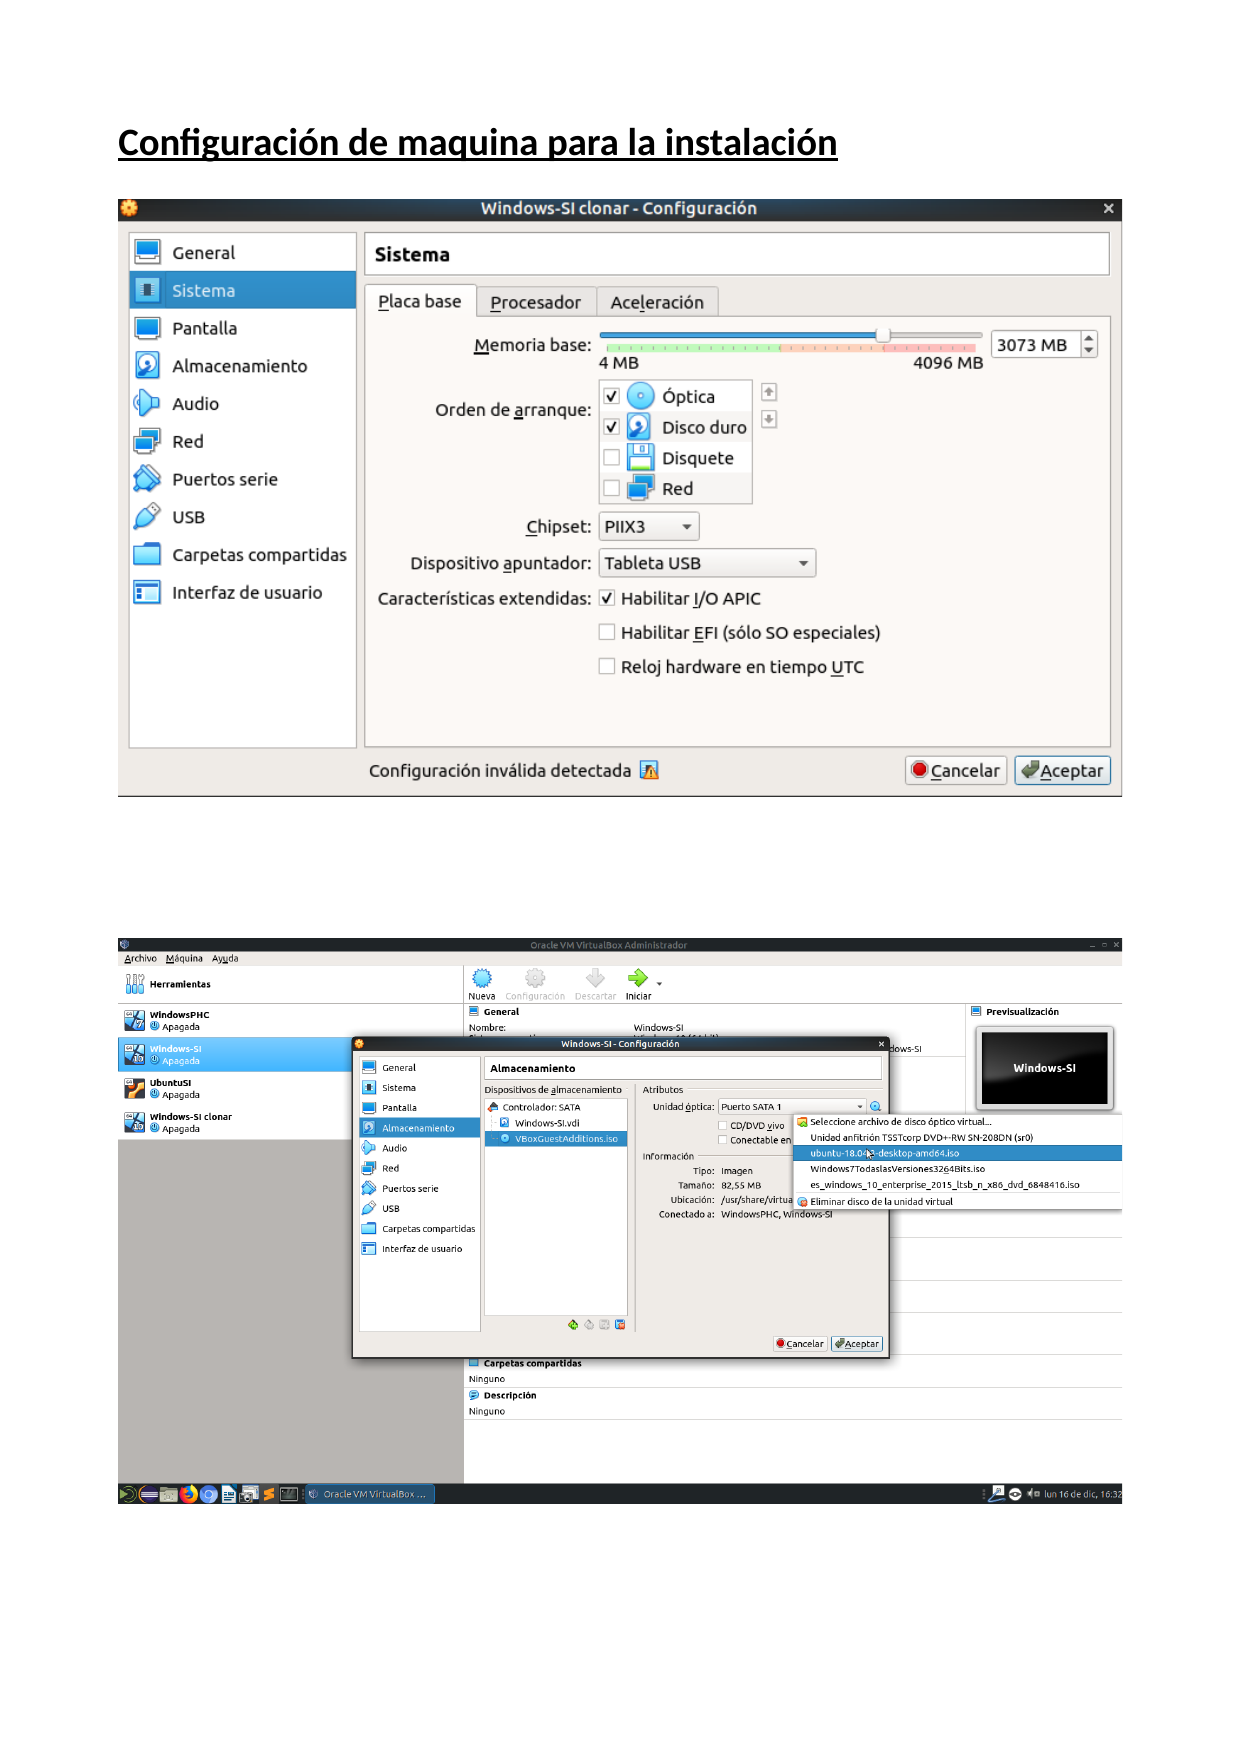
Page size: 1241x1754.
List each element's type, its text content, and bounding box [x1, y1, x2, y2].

text Configuración de maquina para la instalación [118, 118, 1122, 199]
picture [118, 199, 1123, 797]
picture [118, 938, 1123, 1504]
